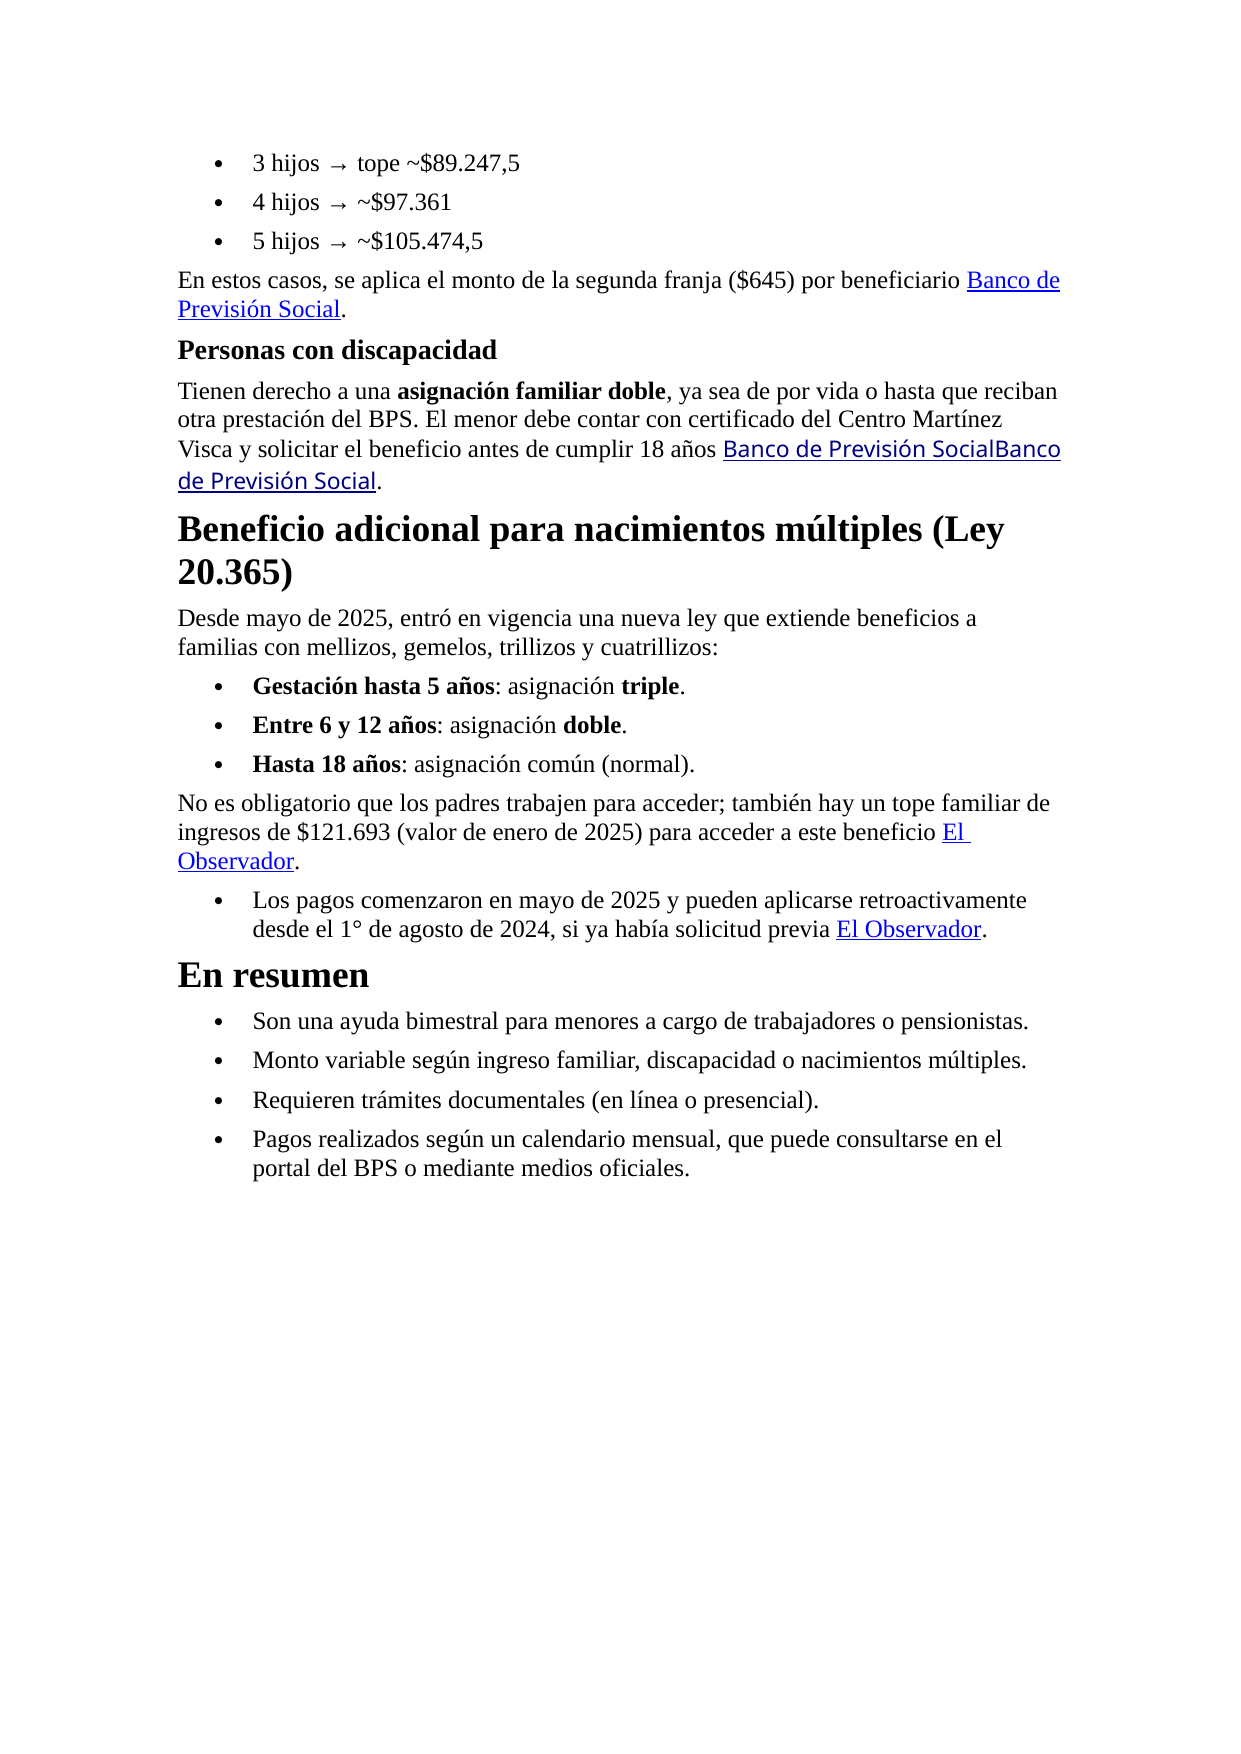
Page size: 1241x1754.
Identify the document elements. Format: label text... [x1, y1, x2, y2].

list Gestación hasta 5 años: asignación triple. [215, 671, 1063, 699]
subtitle Personas con discapacidad [177, 333, 1063, 365]
list Son una ayuda bimestral para menores a cargo de trabajadores o pensionistas. [215, 1006, 1063, 1035]
list Entre 6 y 12 años: asignación doble. [215, 710, 1063, 739]
text En estos casos, se aplica el monto de la segunda franja ($645) por beneficiario Banco de Previsión Social. [177, 265, 1063, 323]
subtitle En resumen [177, 953, 1063, 996]
text Desde mayo de 2025, entró en vigencia una nueva ley que extiende beneficios a familias con mellizos, gemelos, trillizos y cuatrillizos: [177, 603, 1063, 660]
list 3 hijos → tope ~$89.247,5 [215, 148, 1063, 176]
subtitle Beneficio adicional para nacimientos múltiples (Ley 20.365) [177, 506, 1063, 592]
text No es obligatorio que los padres trabajen para acceder; también hay un tope familiar de ingresos de $121.693 (valor de enero de 2025) para acceder a este beneficio El Observador. [177, 788, 1063, 874]
text Tienen derecho a una asignación familiar doble, ya sea de por vida o hasta que reciban otra prestación del BPS. El menor debe contar con certificado del Centro Martínez Visca y solicitar el beneficio antes de cumplir 18 años Banco de Previsión SocialBanco de Previsión Social. [177, 376, 1063, 496]
list Monto variable según ingreso familiar, discapacidad o nacimientos múltiples. [215, 1046, 1063, 1074]
list Los pagos comenzaron en mayo de 2025 y pueden aplicarse retroactivamente desde el 1° de agosto de 2024, si ya había solicitud previa El Observador. [215, 885, 1063, 942]
list Pagos realizados según un calendario mensual, que puede consultarse en el portal del BPS o mediante medios oficiales. [215, 1124, 1063, 1181]
list Requieren trámites documentales (en línea o presencial). [215, 1085, 1063, 1113]
list Hasta 18 años: asignación común (normal). [215, 749, 1063, 778]
list 4 hijos → ~$97.361 [215, 187, 1063, 216]
list 5 hijos → ~$105.474,5 [215, 226, 1063, 255]
